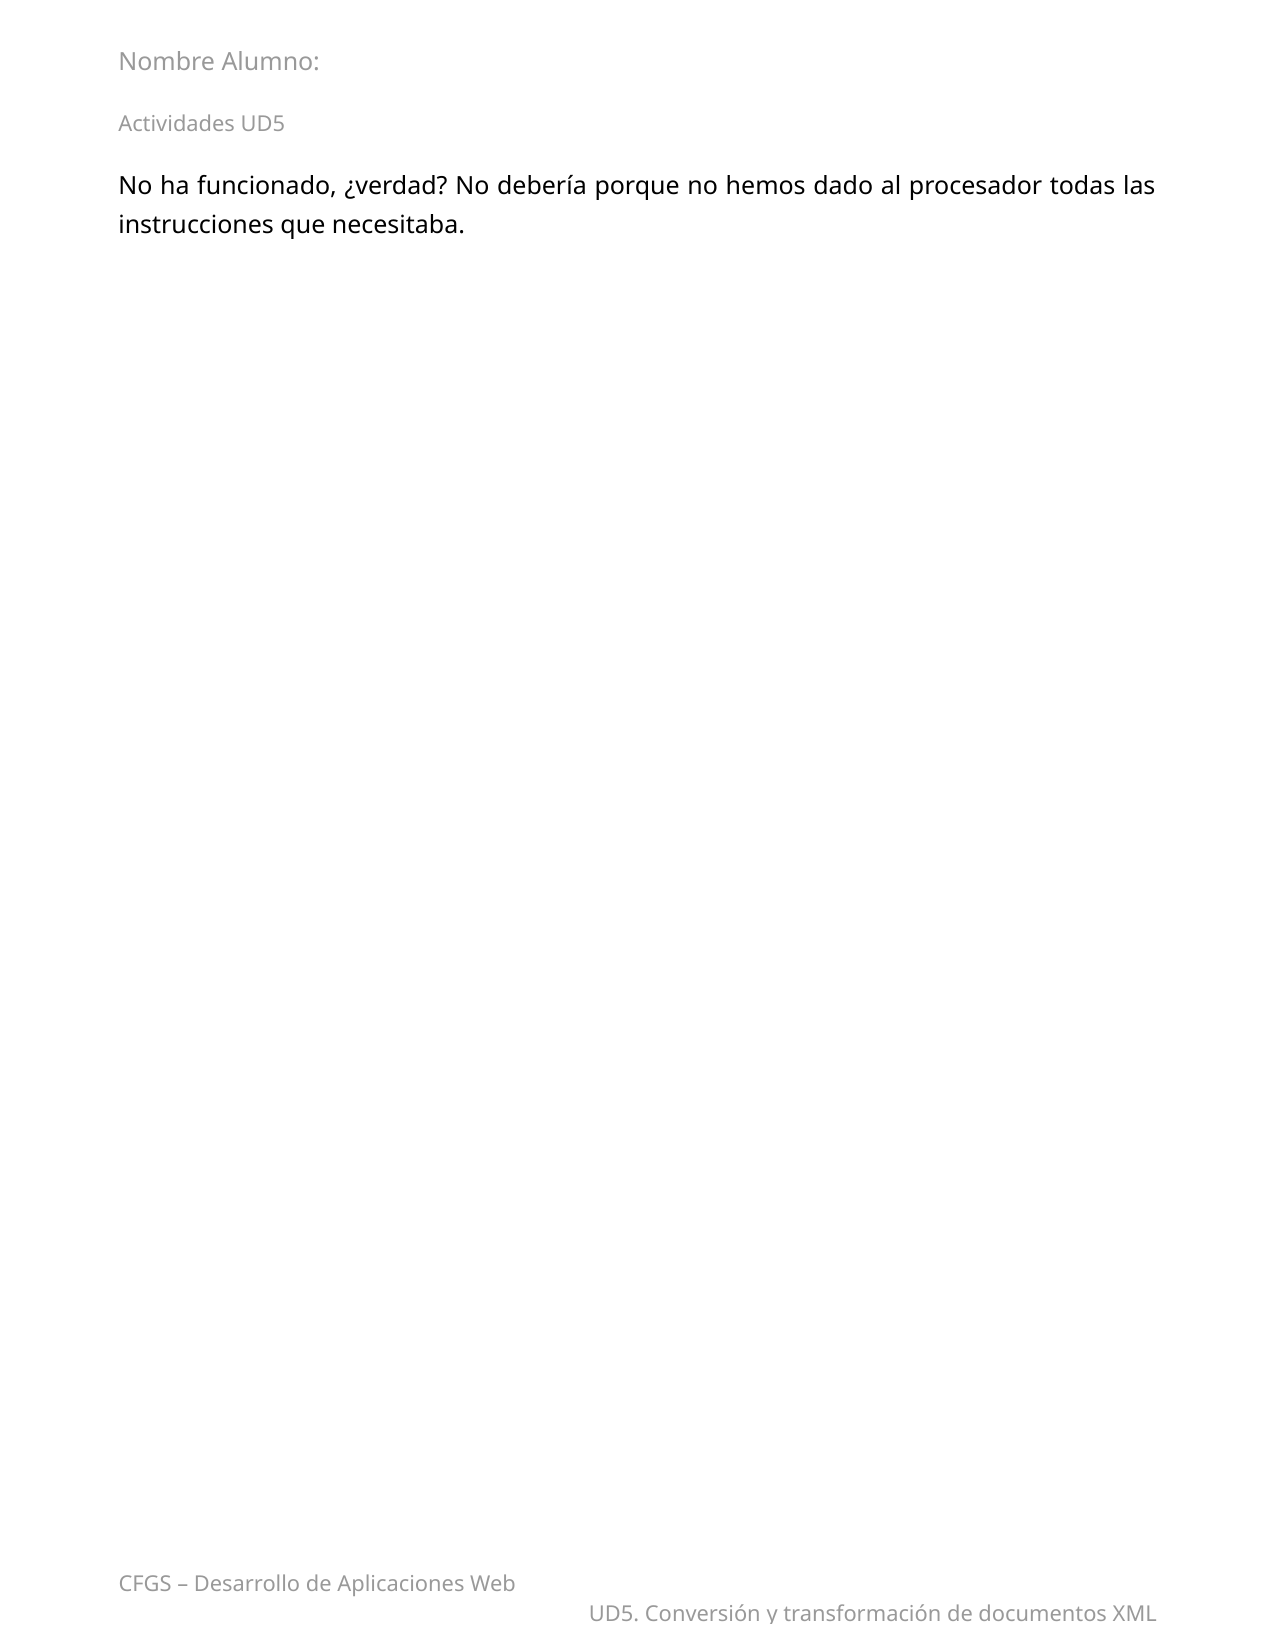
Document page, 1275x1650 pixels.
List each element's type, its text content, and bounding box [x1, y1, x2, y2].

text No ha funcionado, ¿verdad? No debería porque no hemos dado al procesador todas las instrucciones que necesitaba. [118, 167, 1157, 241]
